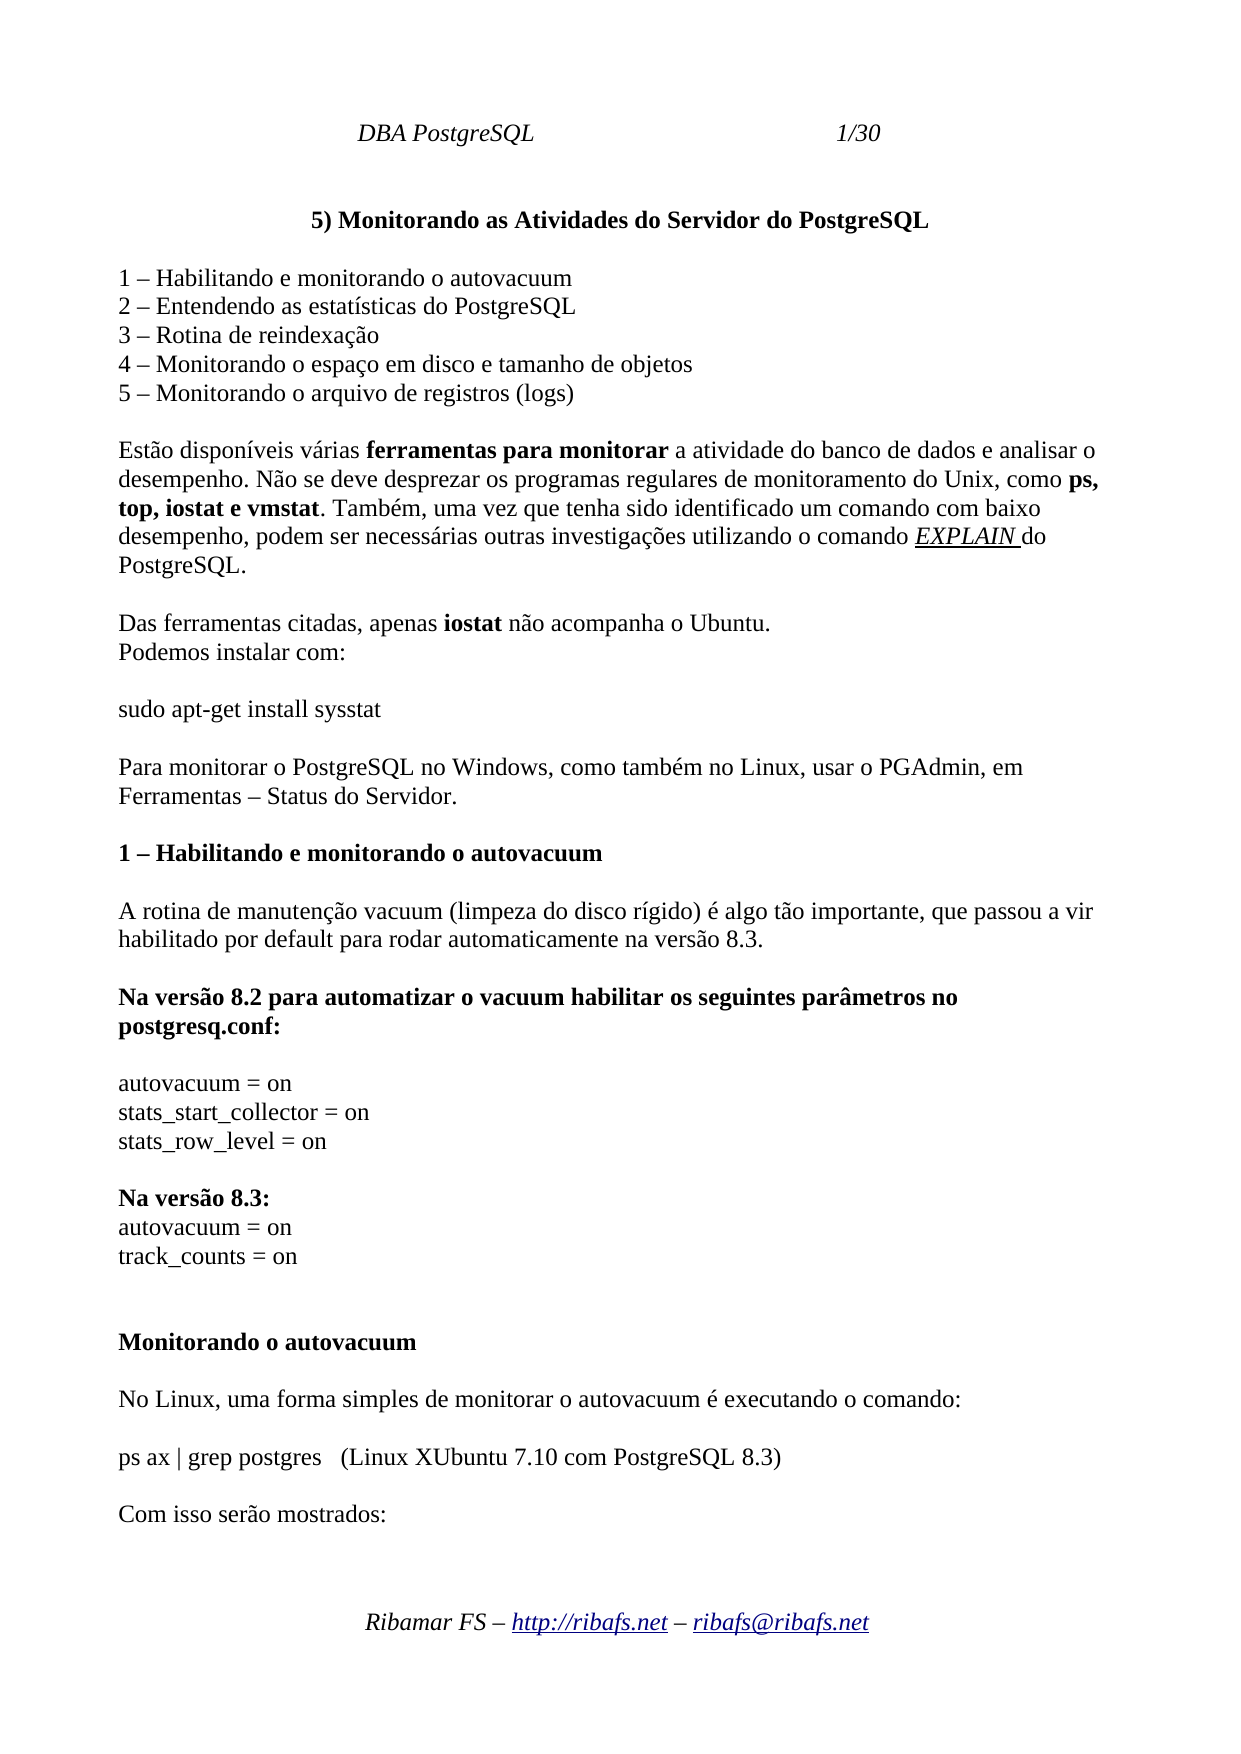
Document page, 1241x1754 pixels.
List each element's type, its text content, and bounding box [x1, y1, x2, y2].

text Podemos instalar com: [118, 637, 1122, 694]
text 1 – Habilitando e monitorando o autovacuum [118, 263, 1122, 291]
text Para monitorar o PostgreSQL no Windows, como também no Linux, usar o PGAdmin, em Ferramentas – Status do Servidor. [118, 752, 1122, 809]
text No Linux, uma forma simples de monitorar o autovacuum é executando o comando: [118, 1384, 1122, 1413]
text ps ax | grep postgres (Linux XUbuntu 7.10 com PostgreSQL 8.3) [118, 1442, 1122, 1471]
text Na versão 8.2 para automatizar o vacuum habilitar os seguintes parâmetros no postgresq.conf: [118, 982, 1122, 1039]
text autovacuum = on [118, 1068, 1122, 1097]
text 5 – Monitorando o arquivo de registros (logs) [118, 378, 1122, 406]
text 4 – Monitorando o espaço em disco e tamanho de objetos [118, 349, 1122, 378]
text autovacuum = on [118, 1212, 1122, 1241]
text Monitorando o autovacuum [118, 1327, 1122, 1356]
text Das ferramentas citadas, apenas iostat não acompanha o Ubuntu. [118, 608, 1122, 637]
text stats_row_level = on [118, 1126, 1122, 1154]
text Na versão 8.3: [118, 1183, 1122, 1212]
text 2 – Entendendo as estatísticas do PostgreSQL [118, 291, 1122, 320]
text stats_start_collector = on [118, 1097, 1122, 1126]
text A rotina de manutenção vacuum (limpeza do disco rígido) é algo tão importante, que passou a vir habilitado por default para rodar automaticamente na versão 8.3. [118, 896, 1122, 953]
text Estão disponíveis várias ferramentas para monitorar a atividade do banco de dados e analisar o desempenho. Não se deve desprezar os programas regulares de monitoramento do Unix, como ps, top, iostat e vmstat. Também, uma vez que tenha sido identificado um comando com baixo desempenho, podem ser necessárias outras investigações utilizando o comando EXPLAIN do PostgreSQL. [118, 435, 1122, 579]
text Com isso serão mostrados: [118, 1499, 1122, 1528]
text sudo apt-get install sysstat [118, 694, 1122, 723]
text track_counts = on [118, 1241, 1122, 1269]
text 3 – Rotina de reindexação [118, 320, 1122, 349]
text 1 – Habilitando e monitorando o autovacuum [118, 838, 1122, 867]
text 5) Monitorando as Atividades do Servidor do PostgreSQL [118, 205, 1122, 234]
